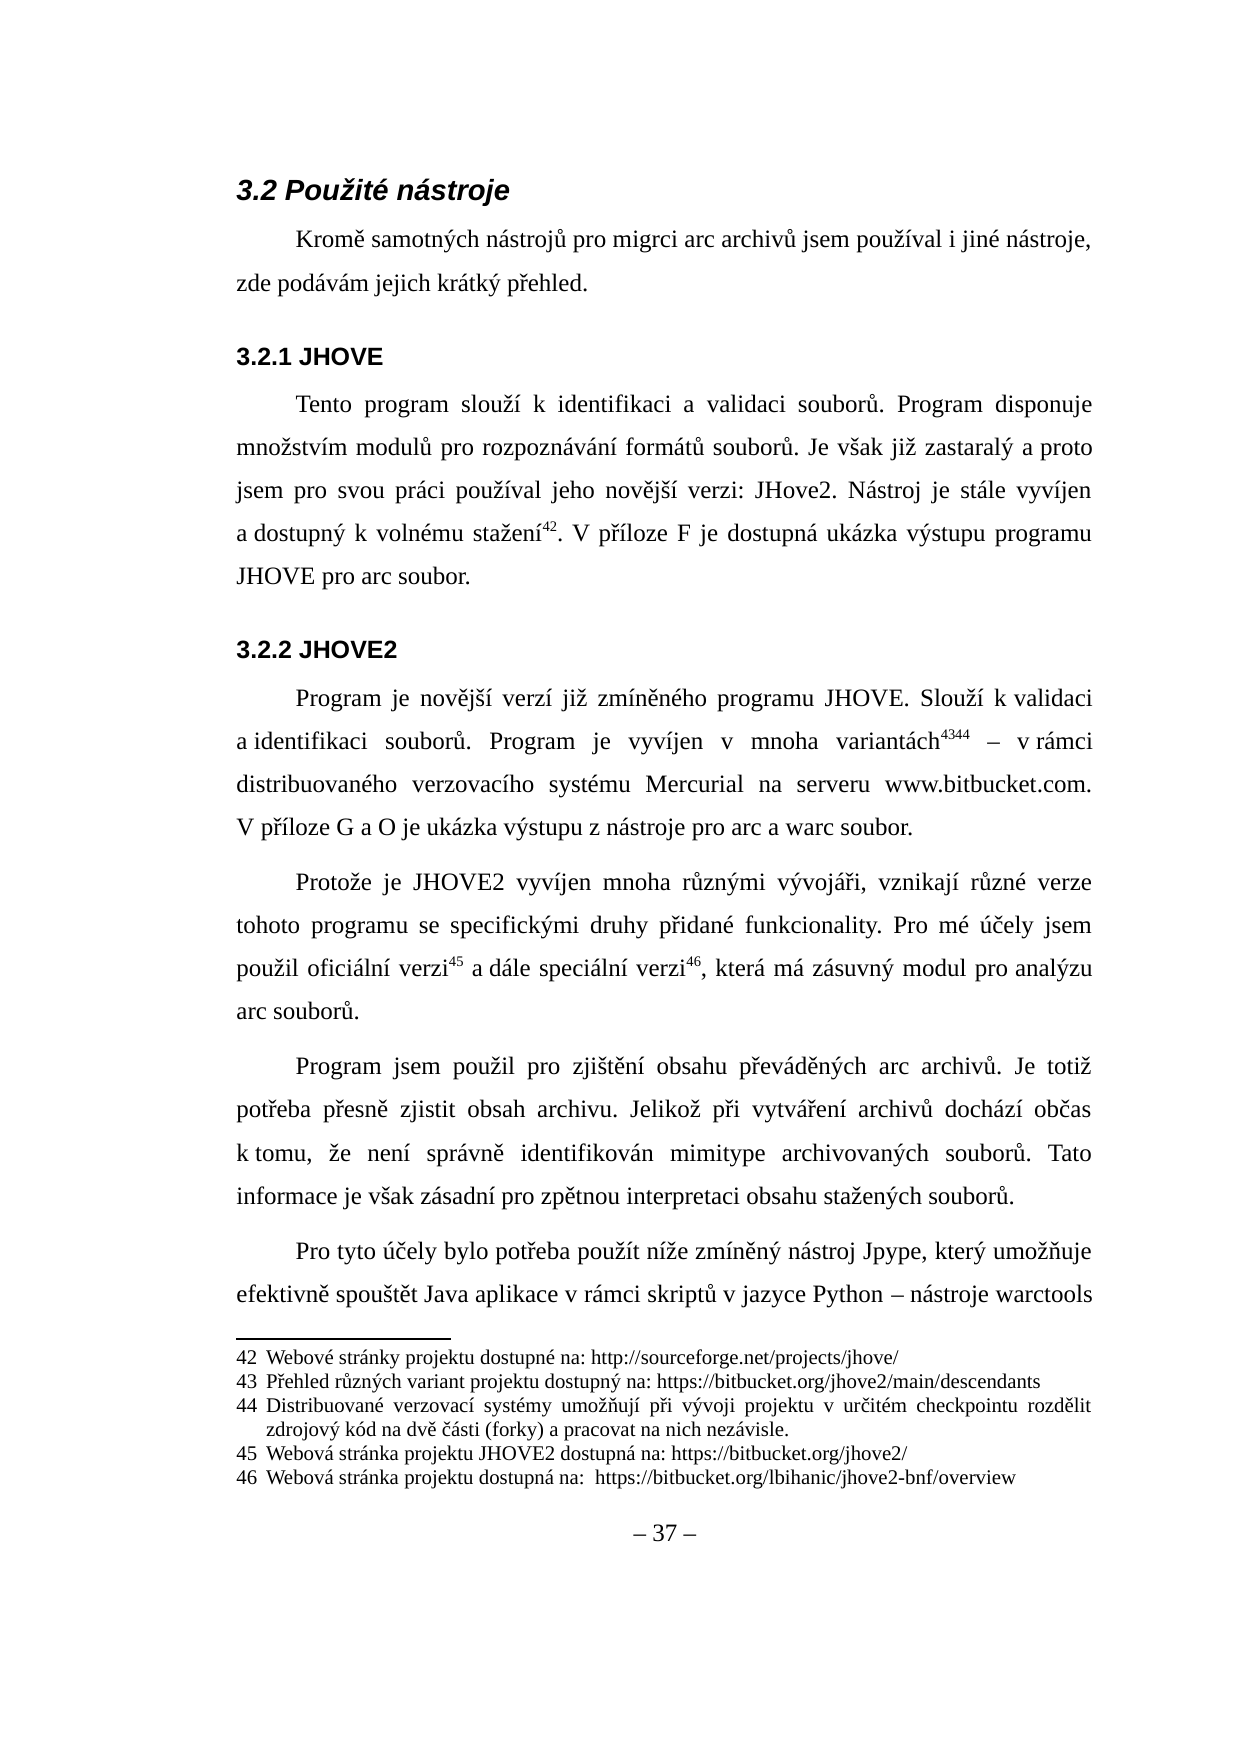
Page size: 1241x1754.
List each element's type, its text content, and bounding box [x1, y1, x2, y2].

text Protože je JHOVE2 vyvíjen mnoha různými vývojáři, vznikají různé verze tohoto programu se specifickými druhy přidané funkcionality. Pro mé účely jsem použil oficiální verzi a dále speciální verzi, která má zásuvný modul pro analýzu arc souborů. [236, 867, 1093, 1025]
text Webová stránka projektu dostupná na: https://bitbucket.org/lbihanic/jhove2-bnf/overview [236, 1465, 1093, 1489]
text Program jsem použil pro zjištění obsahu převáděných arc archivů. Je totiž potřeba přesně zjistit obsah archivu. Jelikož při vytváření archivů dochází občas k tomu, že není správně identifikován mimitype archivovaných souborů. Tato informace je však zásadní pro zpětnou interpretaci obsahu stažených souborů. [236, 1051, 1093, 1209]
text Přehled různých variant projektu dostupný na: https://bitbucket.org/jhove2/main/descendants [236, 1369, 1093, 1393]
text Distribuované verzovací systémy umožňují při vývoji projektu v určitém checkpointu rozdělit zdrojový kód na dvě části (forky) a pracovat na nich nezávisle. [236, 1393, 1093, 1441]
text Kromě samotných nástrojů pro migrci arc archivů jsem používal i jiné nástroje, zde podávám jejich krátký přehled. [236, 224, 1093, 296]
text Program je novější verzí již zmíněného programu JHOVE. Slouží k validaci a identifikaci souborů. Program je vyvíjen v mnoha variantách – v rámci distribuovaného verzovacího systému Mercurial na serveru www.bitbucket.com. V příloze G a O je ukázka výstupu z nástroje pro arc a warc soubor. [236, 683, 1093, 841]
text Tento program slouží k identifikaci a validaci souborů. Program disponuje množstvím modulů pro rozpoznávání formátů souborů. Je však již zastaralý a proto jsem pro svou práci používal jeho novější verzi: JHove2. Nástroj je stále vyvíjen a dostupný k volnému stažení. V příloze F je dostupná ukázka výstupu programu JHOVE pro arc soubor. [236, 389, 1093, 590]
subtitle 3.2.2 JHOVE2 [236, 636, 1093, 664]
subtitle 3.2.1 JHOVE [236, 342, 1093, 371]
text Webové stránky projektu dostupné na: http://sourceforge.net/projects/jhove/ [236, 1345, 1093, 1369]
subtitle 3.2 Použité nástroje [236, 173, 1093, 206]
text Pro tyto účely bylo potřeba použít níže zmíněný nástroj Jpype, který umožňuje efektivně spouštět Java aplikace v rámci skriptů v jazyce Python – nástroje warctools [236, 1236, 1093, 1308]
text Webová stránka projektu JHOVE2 dostupná na: https://bitbucket.org/jhove2/ [236, 1441, 1093, 1465]
